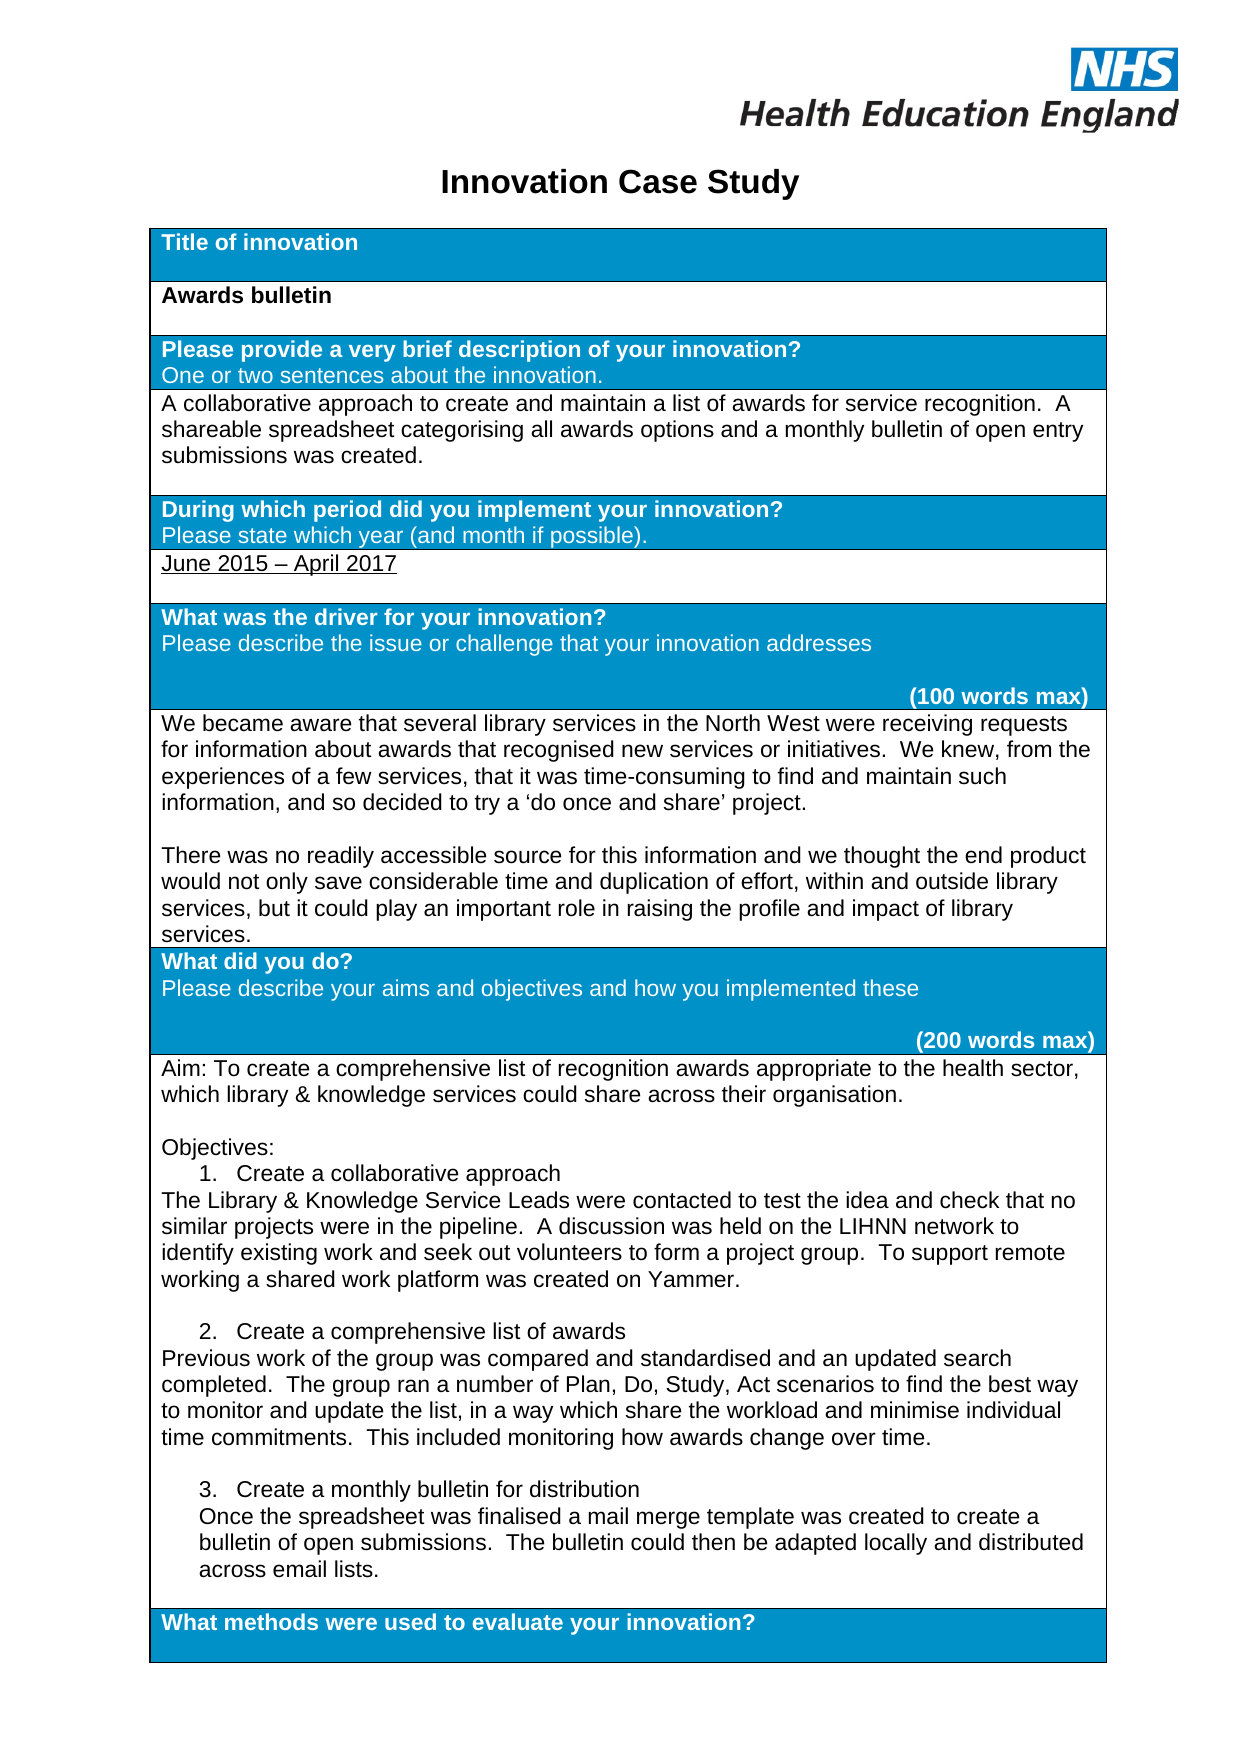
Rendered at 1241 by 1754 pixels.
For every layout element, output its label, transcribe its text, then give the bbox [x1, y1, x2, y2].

table_cell June 2015 – April 2017 [151, 550, 1106, 603]
table_cell During which period did you implement your innovation? Please state which year (and month if possible). [151, 496, 1106, 549]
table_cell What was the driver for your innovation? Please describe the issue or challenge that your innovation addresses (100 words max) [151, 604, 1106, 709]
table_cell What did you do? Please describe your aims and objectives and how you implemented these (200 words max) [151, 948, 1106, 1054]
table_cell Please provide a very brief description of your innovation? One or two sentences about the innovation. [151, 336, 1106, 389]
text Innovation Case Study [150, 118, 1090, 201]
table_cell We became aware that several library services in the North West were receiving requests for information about awards that recognised new services or initiatives. We knew, from the experiences of a few services, that it was time-consuming to find and maintain such information, and so decided to try a ‘do once and share’ project. There was no readily accessible source for this information and we thought the end product would not only save considerable time and duplication of effort, within and outside library services, but it could play an important role in raising the profile and impact of library services. [151, 710, 1106, 947]
table_cell Aim: To create a comprehensive list of recognition awards appropriate to the health sector, which library & knowledge services could share across their organisation. Objectives: Create a collaborative approach The Library & Knowledge Service Leads were contacted to test the idea and check that no similar projects were in the pipeline. A discussion was held on the LIHNN network to identify existing work and seek out volunteers to form a project group. To support remote working a shared work platform was created on Yammer. Create a comprehensive list of awards Previous work of the group was compared and standardised and an updated search completed. The group ran a number of Plan, Do, Study, Act scenarios to find the best way to monitor and update the list, in a way which share the workload and minimise individual time commitments. This included monitoring how awards change over time. Create a monthly bulletin for distribution Once the spreadsheet was finalised a mail merge template was created to create a bulletin of open submissions. The bulletin could then be adapted locally and distributed across email lists. [151, 1055, 1106, 1608]
table_cell A collaborative approach to create and maintain a list of awards for service recognition. A shareable spreadsheet categorising all awards options and a monthly bulletin of open entry submissions was created. [151, 390, 1106, 495]
table_header Title of innovation [151, 229, 1106, 281]
table_cell What methods were used to evaluate your innovation? [151, 1609, 1106, 1662]
table_cell Awards bulletin [151, 282, 1106, 335]
